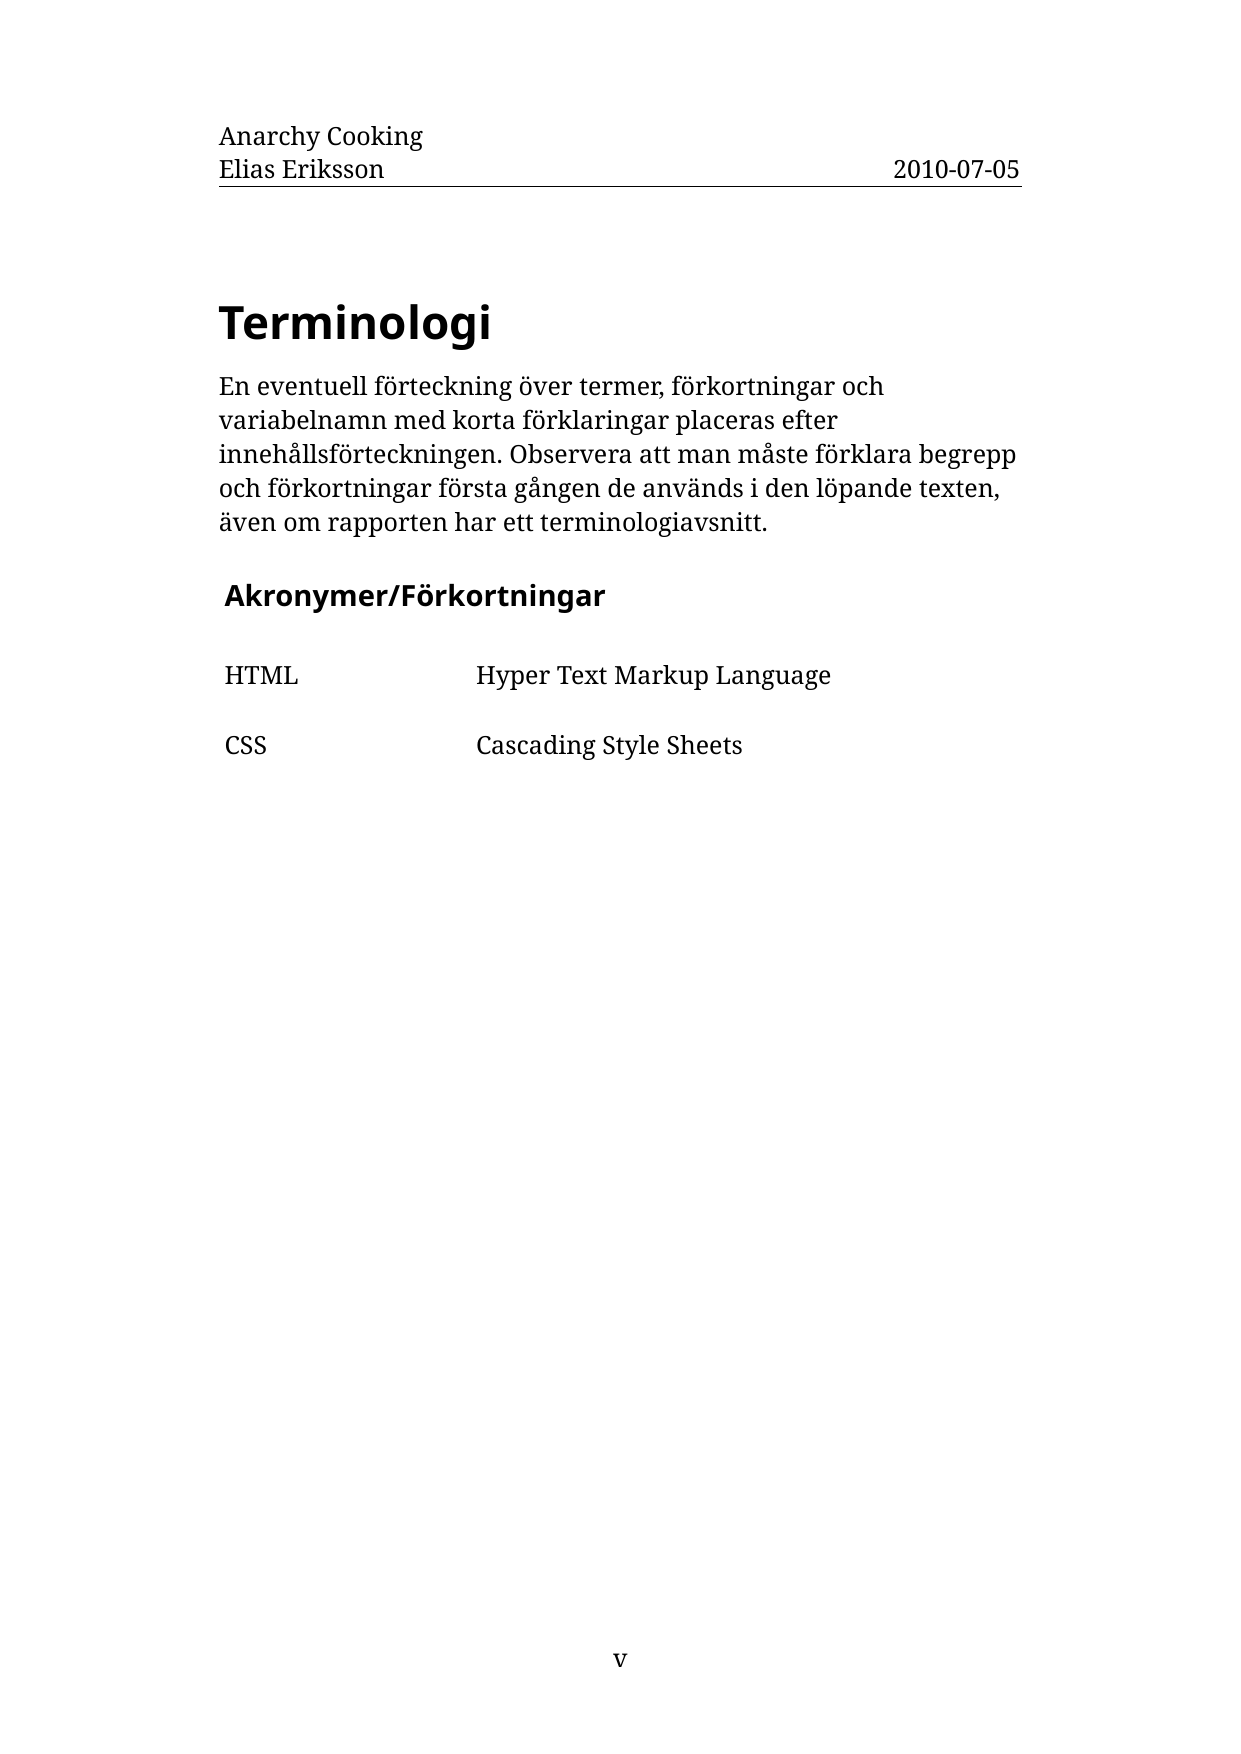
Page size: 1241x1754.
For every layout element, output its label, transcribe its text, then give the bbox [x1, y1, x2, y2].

subtitle Terminologi [218, 291, 1022, 353]
subtitle En eventuell förteckning över termer, förkortningar och variabelnamn med korta förklaringar placeras efter innehållsförteckningen. Observera att man måste förklara begrepp och förkortningar första gången de används i den löpande texten, även om rapporten har ett terminologiavsnitt. [218, 369, 1022, 539]
table_cell Hyper Text Markup Language [470, 646, 1022, 722]
table_cell HTML [219, 646, 470, 722]
table_header Akronymer/Förkortningar [219, 564, 1022, 646]
table_cell Cascading Style Sheets [470, 722, 1022, 767]
table_cell CSS [219, 722, 470, 767]
